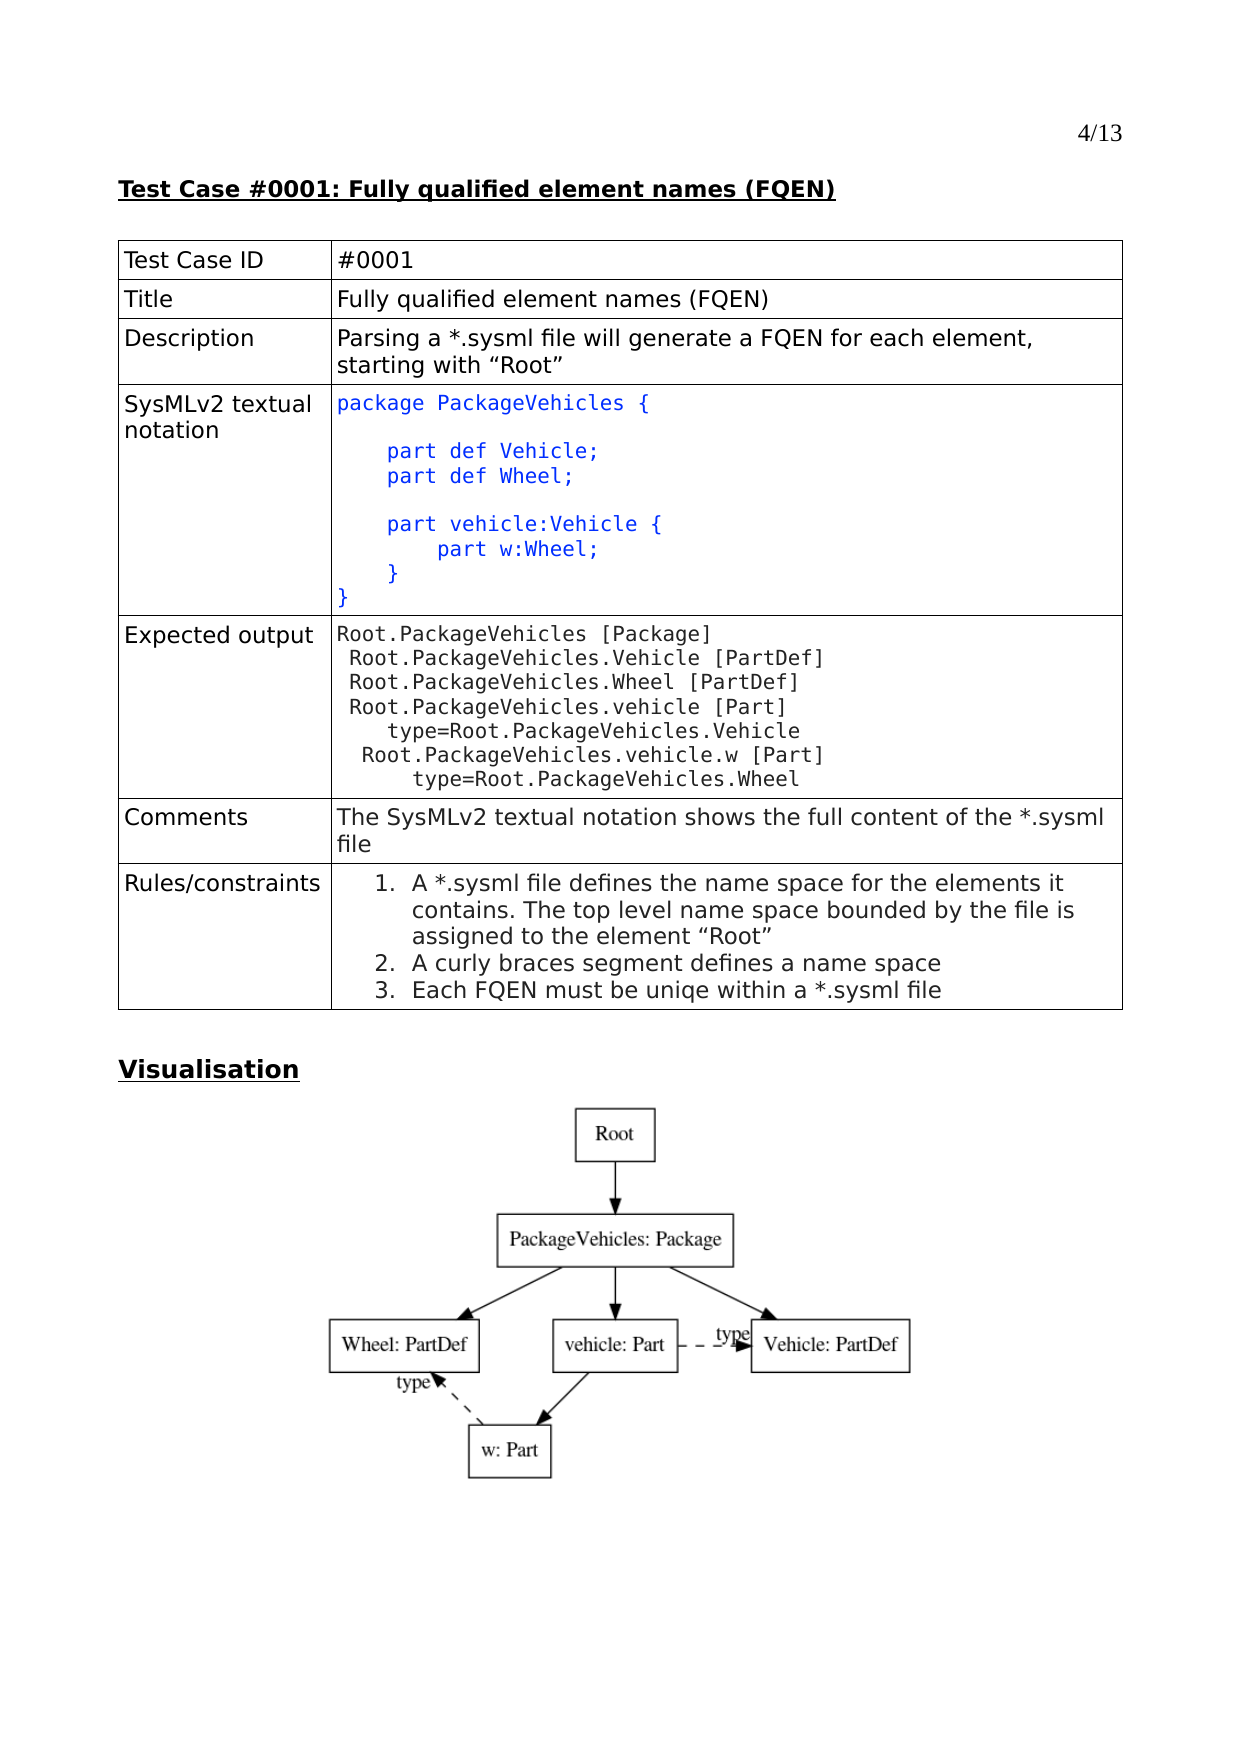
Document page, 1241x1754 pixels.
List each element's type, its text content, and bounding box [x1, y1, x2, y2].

table_cell The SysMLv2 textual notation shows the full content of the *.sysml file [332, 799, 1122, 863]
picture [325, 1103, 916, 1484]
table_cell Expected output [119, 616, 331, 797]
table_cell Description [119, 319, 331, 384]
table_cell Parsing a *.sysml file will generate a FQEN for each element, starting with “Root” [332, 319, 1122, 384]
table_cell package PackageVehicles { part def Vehicle; part def Wheel; part vehicle:Vehicle { part w:Wheel; } } [332, 385, 1122, 615]
text Test Case #0001: Fully qualified element names (FQEN) [118, 176, 1122, 203]
table_cell Root.PackageVehicles [Package] Root.PackageVehicles.Vehicle [PartDef] Root.PackageVehicles.Wheel [PartDef] Root.PackageVehicles.vehicle [Part] type=Root.PackageVehicles.Vehicle Root.PackageVehicles.vehicle.w [Part] type=Root.PackageVehicles.Wheel [332, 616, 1122, 797]
table_cell Title [119, 280, 331, 318]
table_cell Comments [119, 799, 331, 863]
table_header #0001 [332, 241, 1122, 279]
text Visualisation [118, 1055, 1122, 1084]
table_cell SysMLv2 textual notation [119, 385, 331, 615]
table_header Test Case ID [119, 241, 331, 279]
table_cell A *.sysml file defines the name space for the elements it contains. The top level name space bounded by the file is assigned to the element “Root” A curly braces segment defines a name space Each FQEN must be uniqe within a *.sysml file [332, 864, 1122, 1009]
table_cell Fully qualified element names (FQEN) [332, 280, 1122, 318]
table_cell Rules/constraints [119, 864, 331, 1009]
